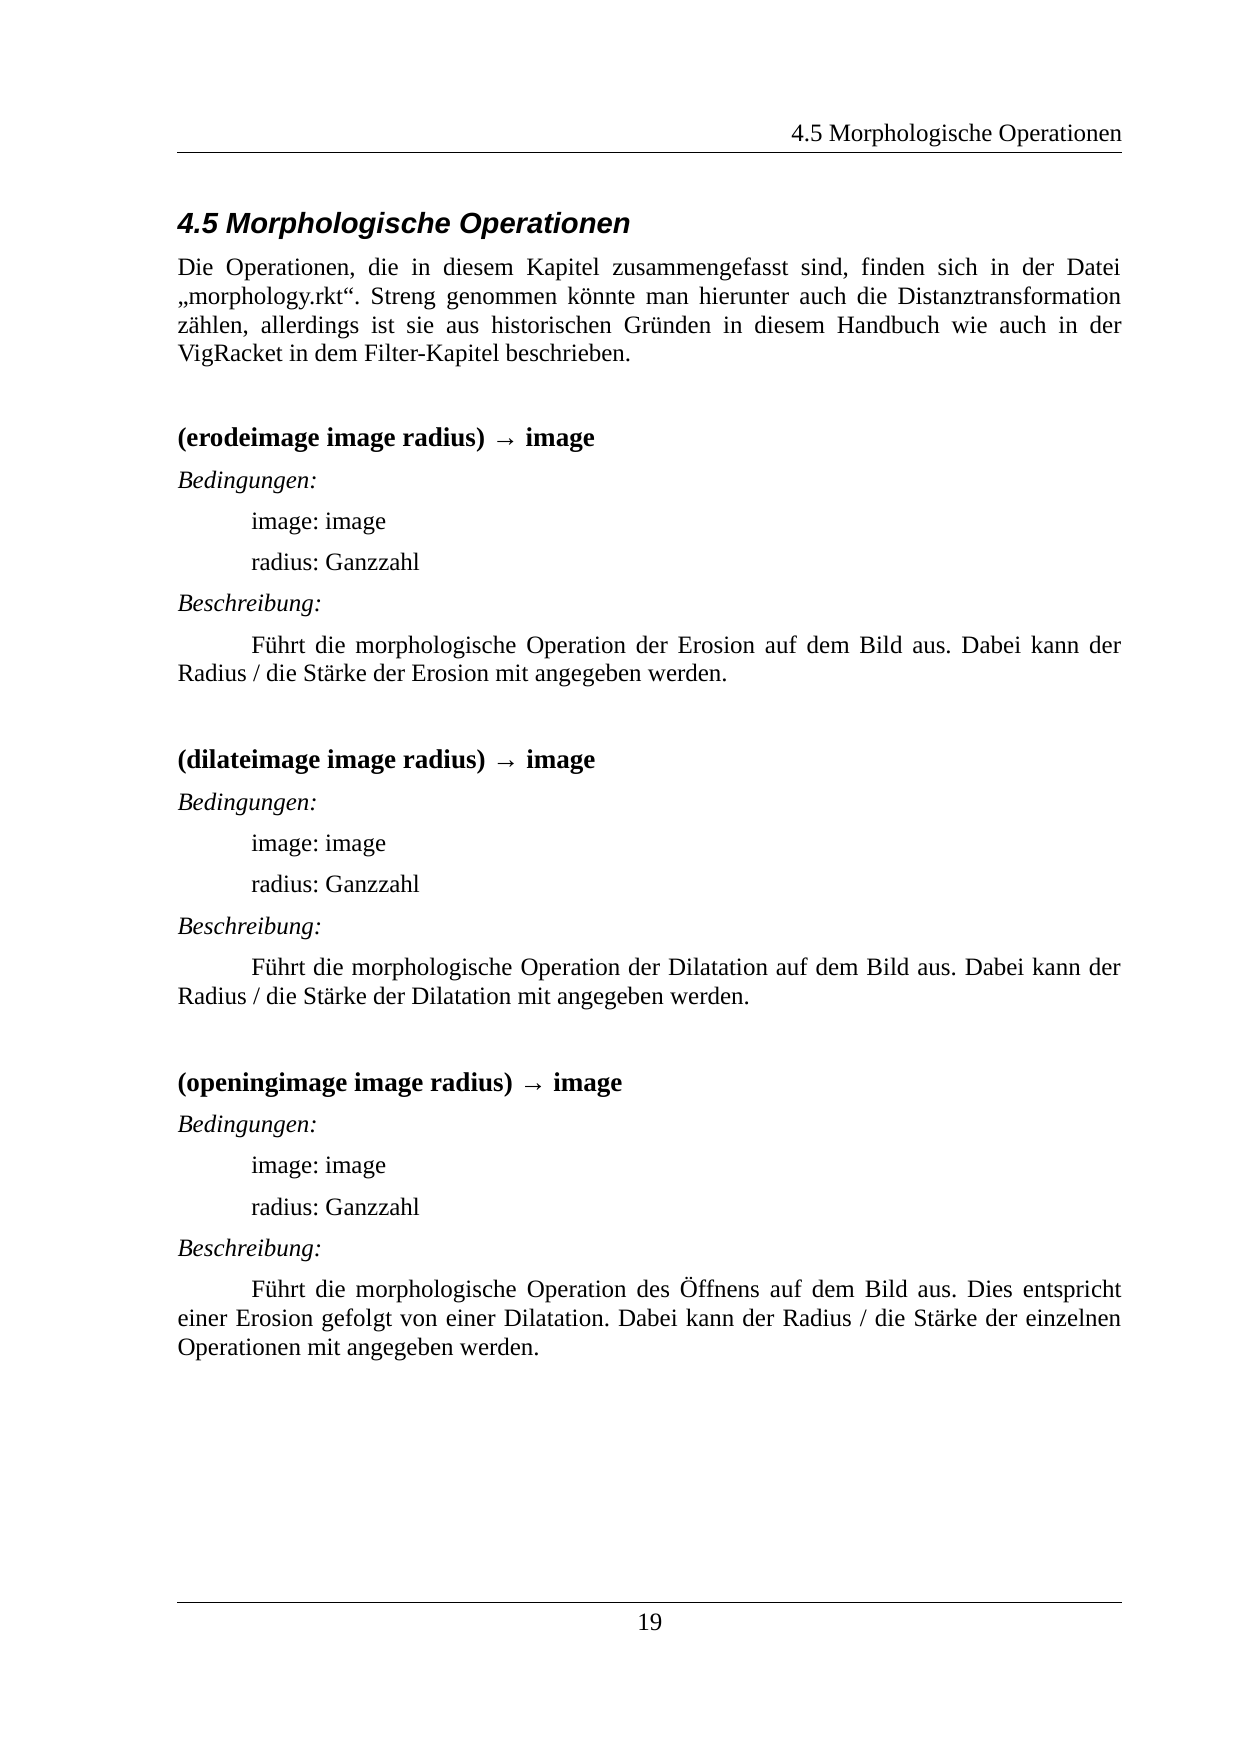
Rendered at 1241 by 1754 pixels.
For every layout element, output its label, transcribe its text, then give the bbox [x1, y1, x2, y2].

text image: image [177, 506, 1122, 535]
text radius: Ganzzahl [177, 1192, 1122, 1221]
text image: image [177, 1151, 1122, 1179]
text Bedingungen: [177, 787, 1122, 816]
text Bedingungen: [177, 1109, 1122, 1138]
text (openingimage image radius) → image [177, 1066, 1122, 1097]
text Führt die morphologische Operation des Öffnens auf dem Bild aus. Dies entspricht einer Erosion gefolgt von einer Dilatation. Dabei kann der Radius / die Stärke der einzelnen Operationen mit angegeben werden. [177, 1274, 1122, 1361]
text Beschreibung: [177, 911, 1122, 939]
text Bedingungen: [177, 465, 1122, 493]
text (erodeimage image radius) → image [177, 421, 1122, 452]
text Beschreibung: [177, 588, 1122, 617]
text radius: Ganzzahl [177, 869, 1122, 898]
text (dilateimage image radius) → image [177, 743, 1122, 774]
text Die Operationen, die in diesem Kapitel zusammengefasst sind, finden sich in der Datei „morphology.rkt“. Streng genommen könnte man hierunter auch die Distanztransformation zählen, allerdings ist sie aus historischen Gründen in diesem Handbuch wie auch in der VigRacket in dem Filter-Kapitel beschrieben. [177, 252, 1122, 367]
text radius: Ganzzahl [177, 547, 1122, 576]
text image: image [177, 828, 1122, 857]
text Beschreibung: [177, 1233, 1122, 1262]
subtitle 4.5 Morphologische Operationen [177, 206, 1122, 240]
text Führt die morphologische Operation der Erosion auf dem Bild aus. Dabei kann der Radius / die Stärke der Erosion mit angegeben werden. [177, 630, 1122, 687]
text Führt die morphologische Operation der Dilatation auf dem Bild aus. Dabei kann der Radius / die Stärke der Dilatation mit angegeben werden. [177, 952, 1122, 1009]
